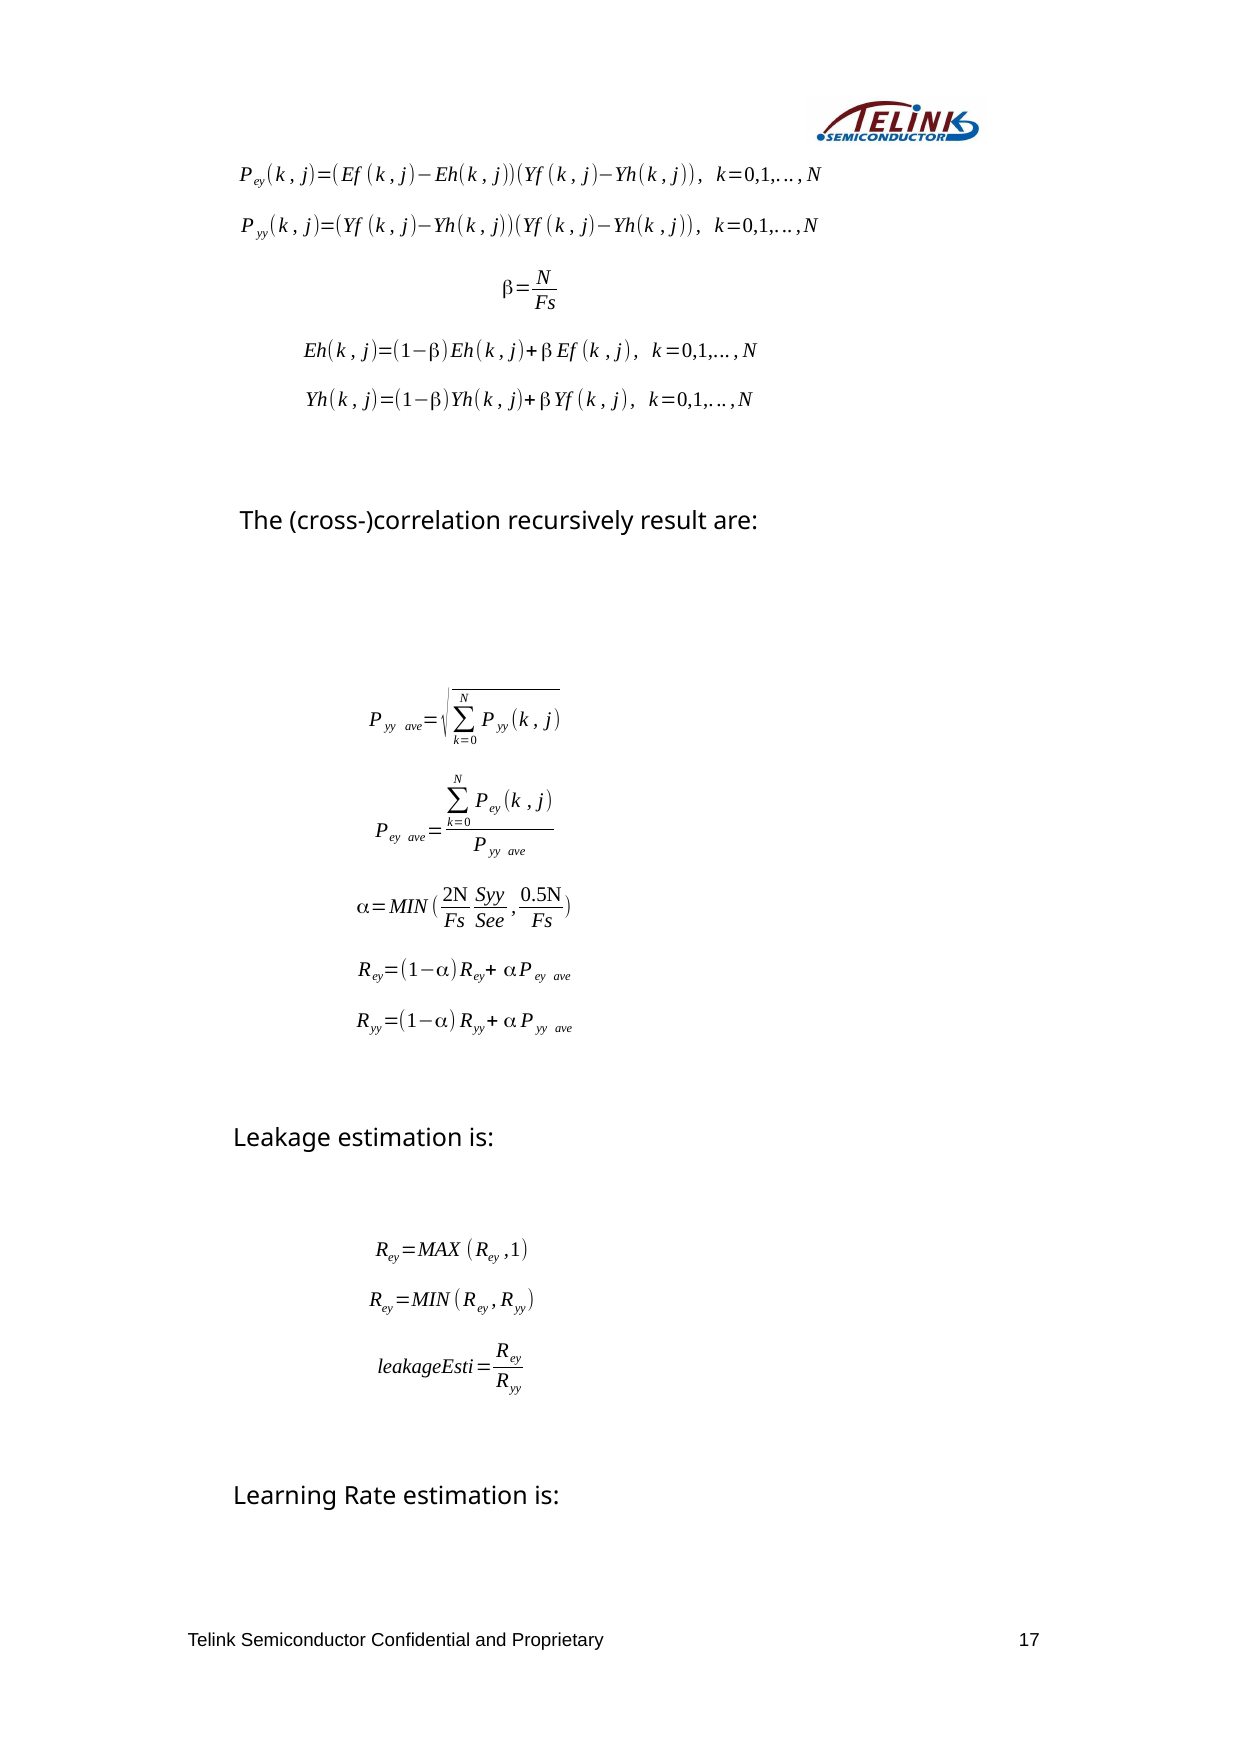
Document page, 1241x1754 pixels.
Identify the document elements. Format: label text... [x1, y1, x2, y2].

text Leakage estimation is: [187, 1105, 1053, 1170]
text The (cross-)correlation recursively result are: [187, 487, 1053, 552]
picture [806, 97, 988, 146]
text Learning Rate estimation is: [187, 1462, 1053, 1527]
